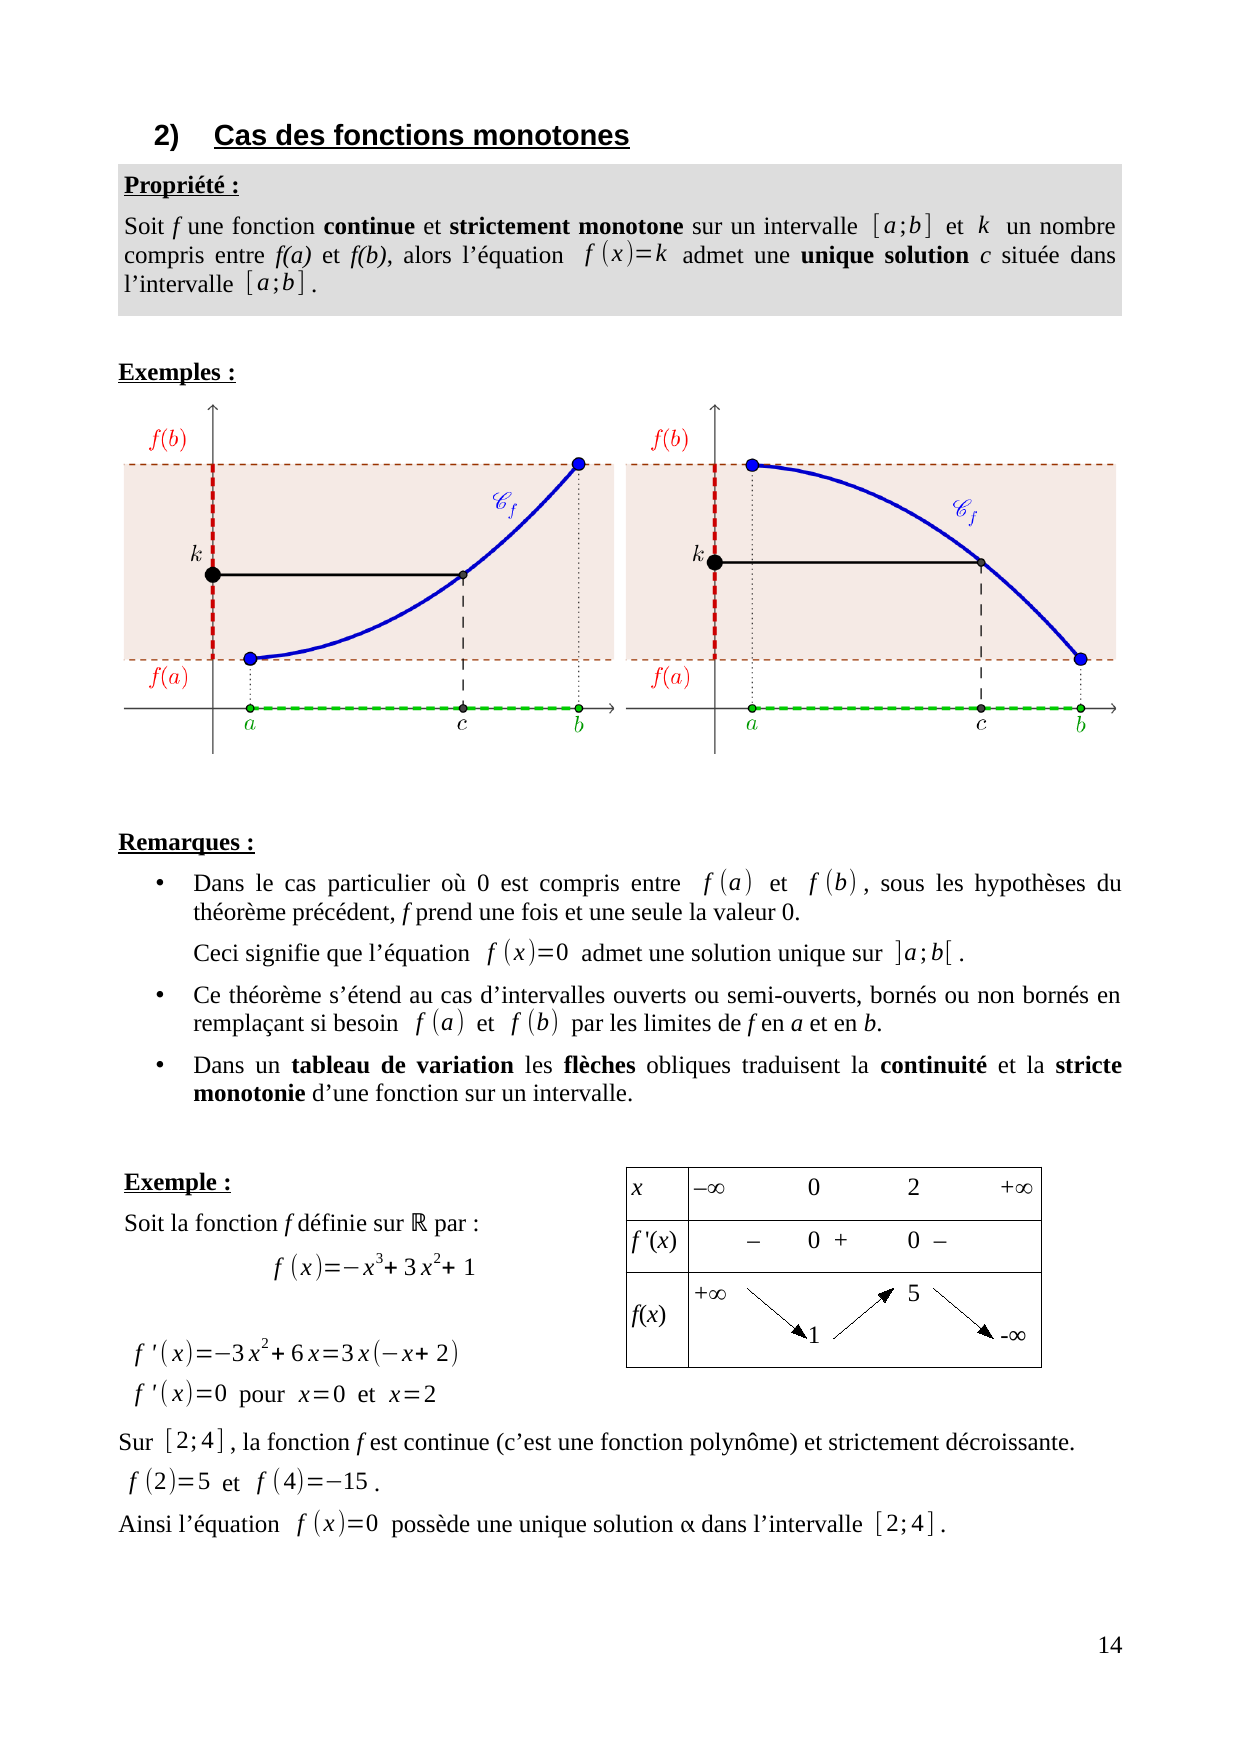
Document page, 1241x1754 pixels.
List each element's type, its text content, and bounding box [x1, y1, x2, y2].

table_header –∞ [689, 1168, 741, 1219]
table_header [118, 398, 620, 786]
table_cell [828, 1273, 902, 1367]
picture [123, 403, 615, 754]
list Ce théorème s’étend au cas d’intervalles ouverts ou semi-ouverts, bornés ou non bornés en remplaçant si besoin et par les limites de f en a et en b. [156, 980, 1122, 1037]
list Ceci signifie que l’équation admet une solution unique sur . [156, 938, 1122, 967]
table_header +∞ [995, 1168, 1041, 1219]
table_header [620, 398, 1122, 786]
text Sur , la fonction f est continue (c’est une fonction polynôme) et strictement décroissante. [118, 1427, 1122, 1455]
table_cell + [828, 1221, 902, 1272]
table_cell 0 [902, 1221, 928, 1272]
table_cell – [928, 1221, 994, 1272]
table_cell -∞ [995, 1273, 1041, 1367]
table_header [620, 1161, 1122, 1427]
table_cell [995, 1221, 1041, 1272]
table_header 0 [802, 1168, 828, 1219]
table_cell [928, 1273, 994, 1367]
table_header [741, 1168, 802, 1219]
table_cell – [741, 1221, 802, 1272]
table_cell 1 [802, 1273, 828, 1367]
subtitle Cas des fonctions monotones [153, 118, 1122, 152]
table_header [828, 1168, 902, 1219]
table_cell f '(x) [627, 1221, 688, 1272]
table_cell f(x) [627, 1273, 688, 1367]
table_header 2 [902, 1168, 928, 1219]
table_cell [741, 1273, 802, 1367]
table_header Exemple : Soit la fonction f définie sur ℝ par : pour et [118, 1161, 620, 1427]
table_cell 5 [902, 1273, 928, 1367]
text Exemples : [118, 357, 1122, 386]
table_cell [689, 1221, 741, 1272]
text et . [118, 1468, 1122, 1497]
text Remarques : [118, 827, 1122, 856]
table_cell +∞ [689, 1273, 741, 1367]
picture [625, 403, 1117, 754]
list Dans un tableau de variation les flèches obliques traduisent la continuité et la stricte monotonie d’une fonction sur un intervalle. [156, 1050, 1122, 1107]
text Ainsi l’équation possède une unique solution  dans l’intervalle . [118, 1509, 1122, 1538]
table_header Propriété : Soit f une fonction continue et strictement monotone sur un intervalle et un nombre compris entre f(a) et f(b), alors l’équation admet une unique solution c située dans l’intervalle . [118, 164, 1122, 316]
list Dans le cas particulier où 0 est compris entre et , sous les hypothèses du théorème précédent, f prend une fois et une seule la valeur 0. [156, 868, 1122, 926]
table_cell 0 [802, 1221, 828, 1272]
table_header [928, 1168, 994, 1219]
table_header x [627, 1168, 688, 1219]
